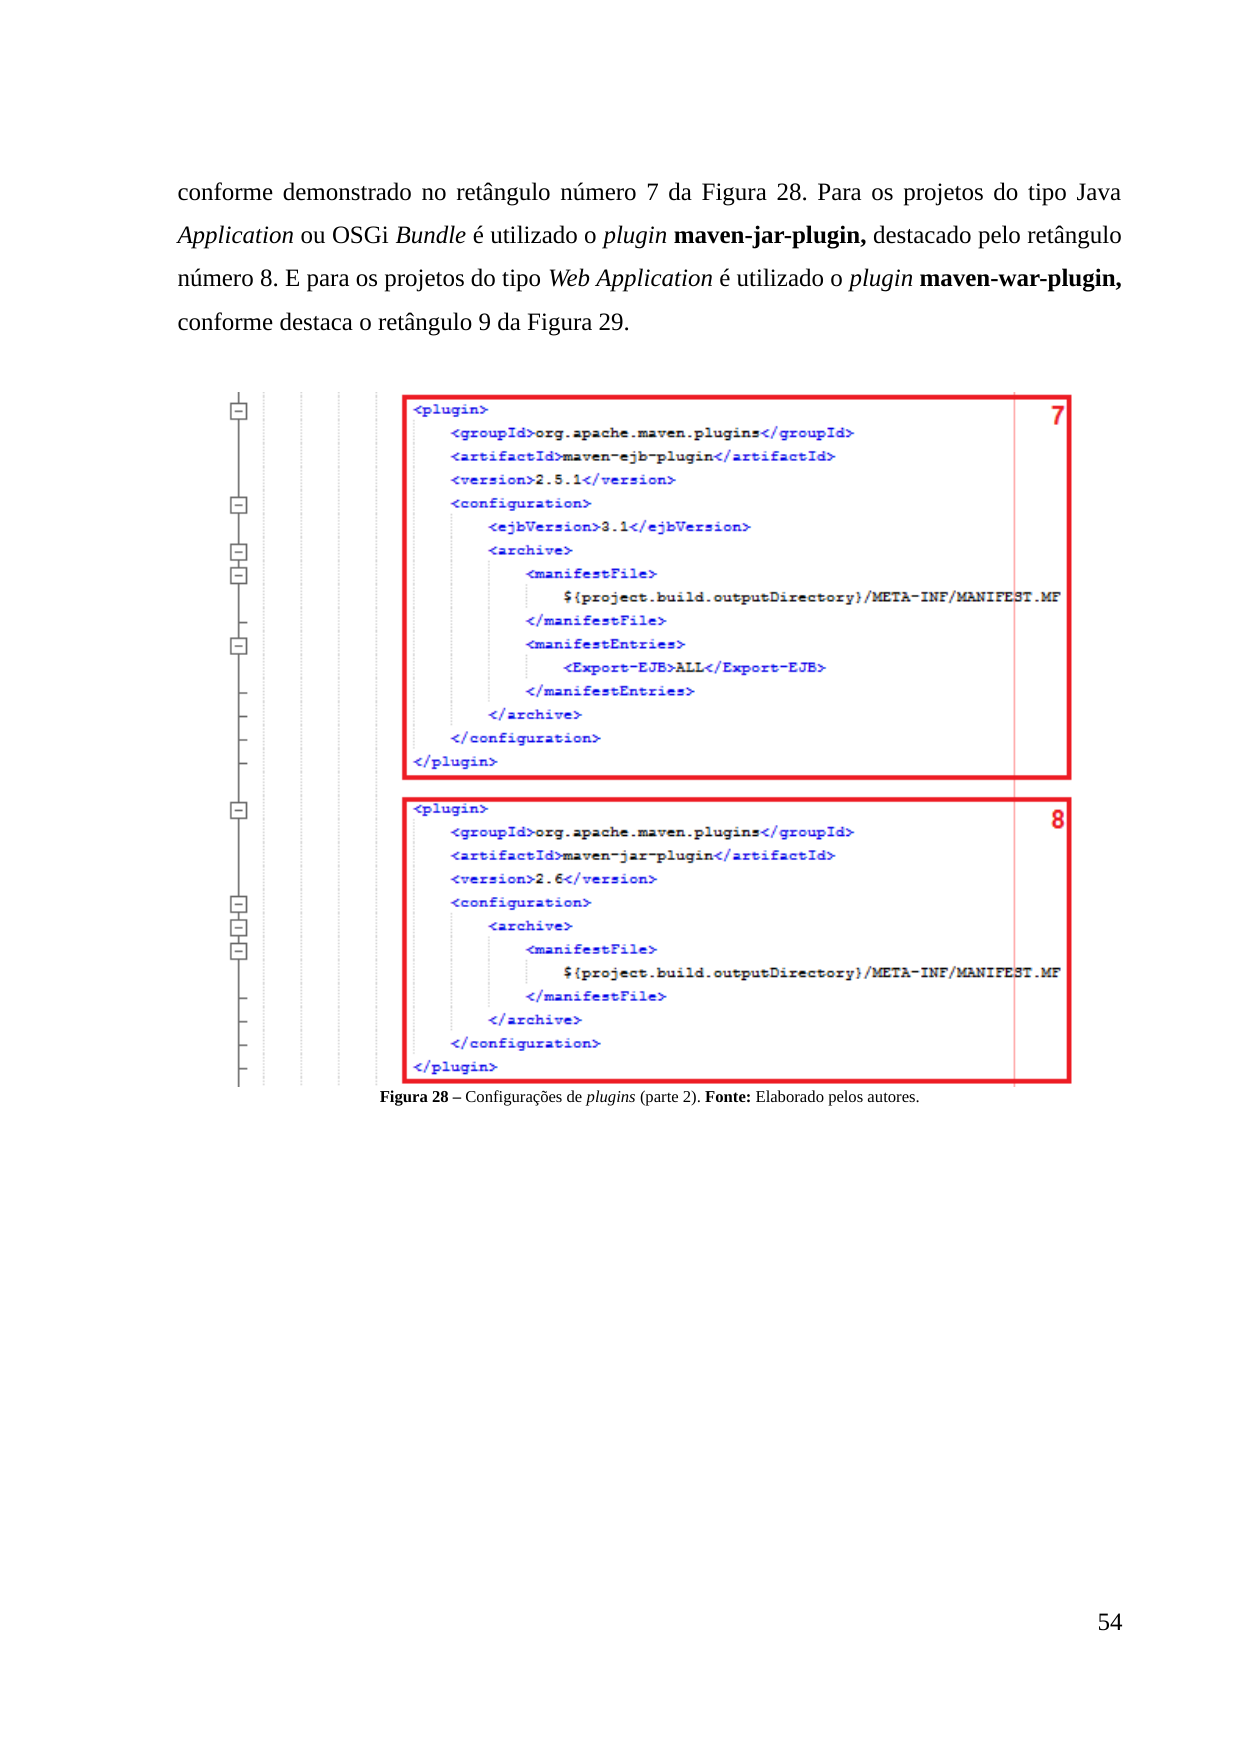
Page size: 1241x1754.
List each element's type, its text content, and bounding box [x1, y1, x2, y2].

picture [221, 392, 1078, 1087]
text conforme demonstrado no retângulo número 7 da Figura 28. Para os projetos do tipo Java Application ou OSGi Bundle é utilizado o plugin maven-jar-plugin, destacado pelo retângulo número 8. E para os projetos do tipo Web Application é utilizado o plugin maven-war-plugin, conforme destaca o retângulo 9 da Figura 29. [177, 177, 1122, 335]
text Figura 28 – Configurações de plugins (parte 2). Fonte: Elaborado pelos autores. [221, 1087, 1078, 1106]
